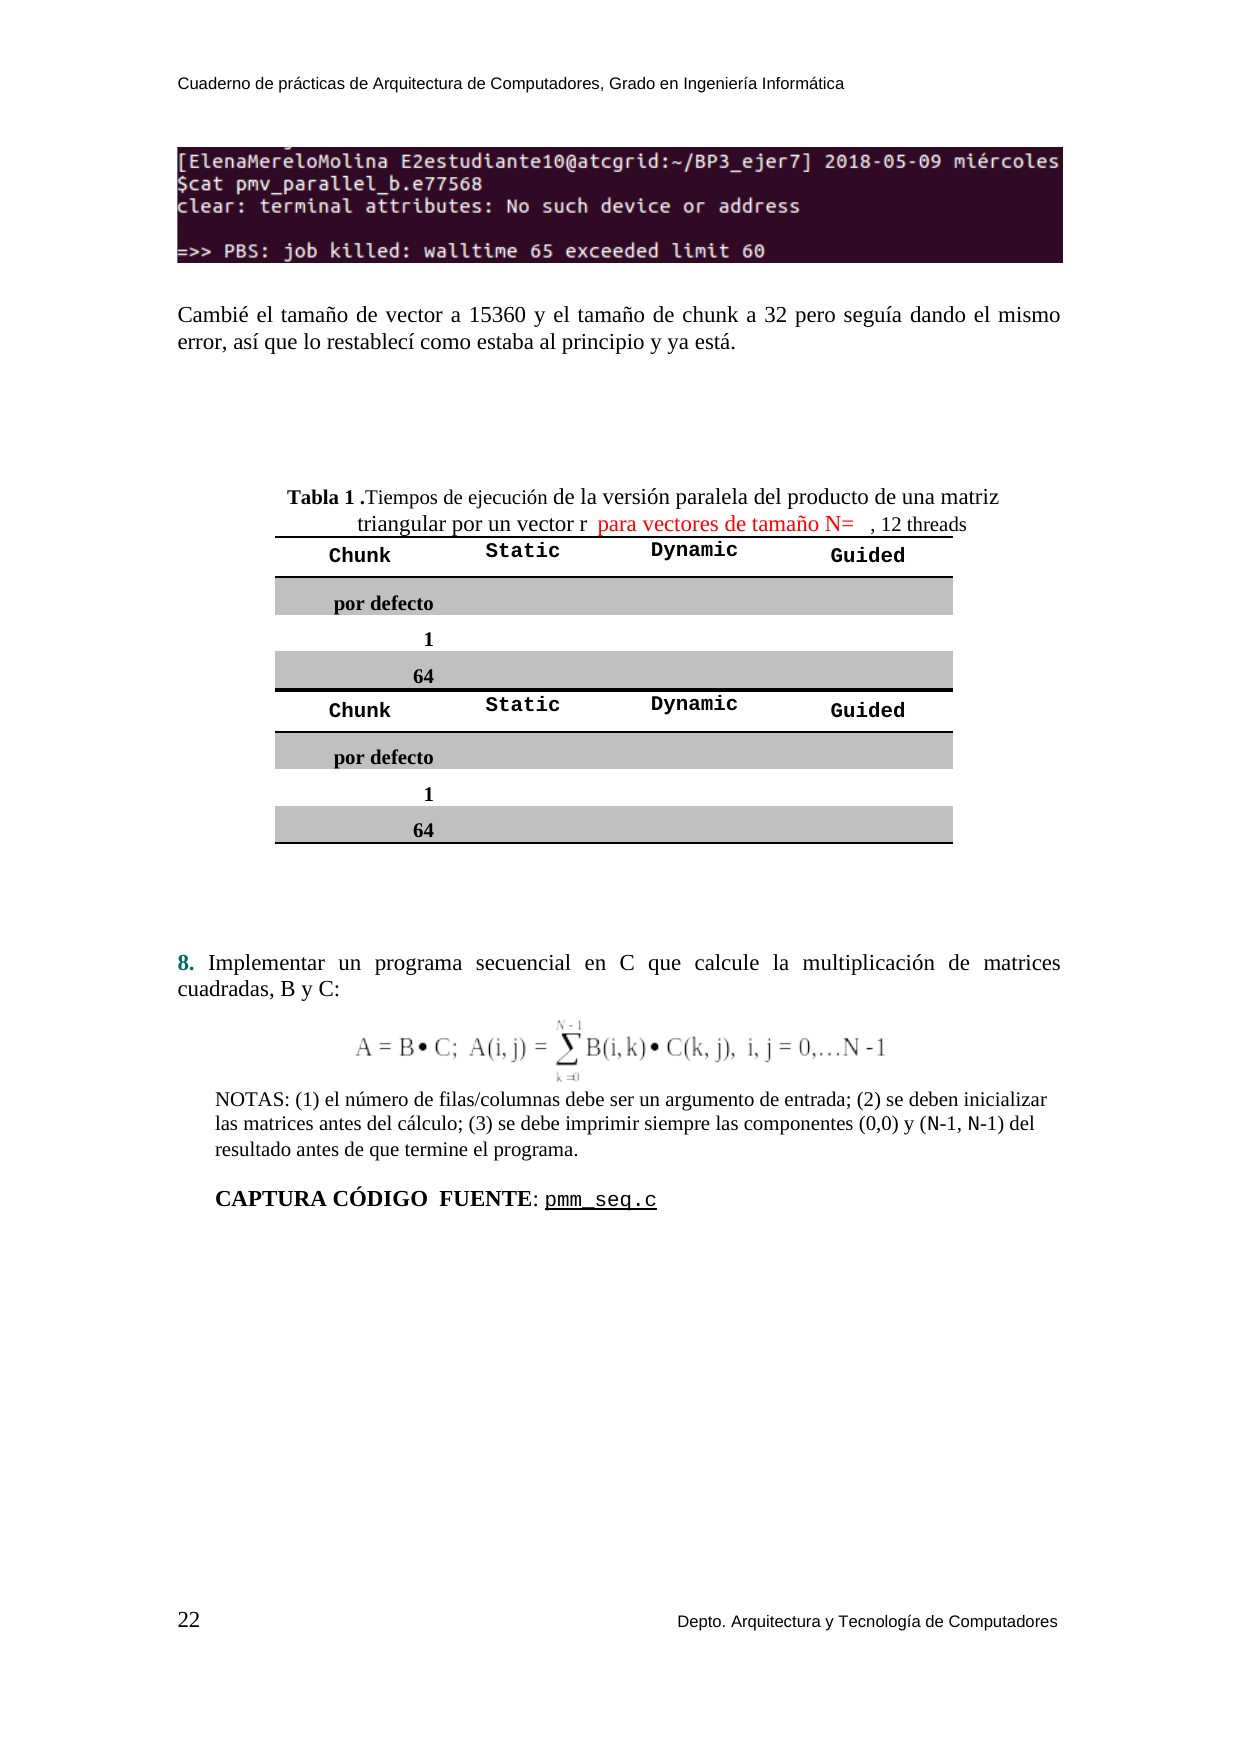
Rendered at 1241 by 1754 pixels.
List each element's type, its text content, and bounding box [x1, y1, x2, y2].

table_cell [177, 536, 275, 690]
table_cell [445, 733, 606, 769]
table_cell [445, 651, 606, 688]
table_cell por defecto [275, 733, 445, 769]
table_cell [445, 806, 606, 842]
table_cell [783, 651, 953, 688]
table_header Tiempos de ejecución de la versión paralela del producto de una matriz triangular por un vector r para vectores de tamaño N= , 12 threads [177, 458, 1034, 536]
table_cell [606, 578, 783, 615]
table_cell 64 [275, 651, 445, 688]
table_header Dynamic [606, 538, 783, 576]
table_header Guided [783, 538, 953, 576]
table_header [953, 690, 1034, 844]
table_header Chunk [275, 692, 445, 731]
list 8. Implementar un programa secuencial en C que calcule la multiplicación de matrices cuadradas, B y C: [177, 949, 1063, 1002]
text NOTAS: (1) el número de filas/columnas debe ser un argumento de entrada; (2) se deben inicializar las matrices antes del cálculo; (3) se debe imprimir siempre las componentes (0,0) y (N-1, N-1) del resultado antes de que termine el programa. [215, 1087, 1063, 1161]
table_cell [606, 769, 783, 806]
table_cell [783, 615, 953, 651]
table_cell [606, 733, 783, 769]
table_header Dynamic [606, 692, 783, 731]
table_cell 1 [275, 769, 445, 806]
table_cell por defecto [275, 578, 445, 615]
table_header Chunk [275, 538, 445, 576]
table_header [177, 690, 275, 844]
table_cell [783, 578, 953, 615]
table_cell [953, 536, 1034, 690]
table_header Static [445, 538, 606, 576]
table_cell [445, 615, 606, 651]
table_cell [445, 769, 606, 806]
table_cell [783, 806, 953, 842]
table_cell 1 [275, 615, 445, 651]
table_cell [606, 806, 783, 842]
table_header Static [445, 692, 606, 731]
table_cell [606, 651, 783, 688]
table_cell [783, 733, 953, 769]
table_cell [606, 615, 783, 651]
picture [177, 147, 1063, 263]
table_header Guided [783, 692, 953, 731]
text CAPTURA CÓDIGO FUENTE: pmm_seq.c [215, 1185, 1063, 1212]
table_cell [783, 769, 953, 806]
list Cambié el tamaño de vector a 15360 y el tamaño de chunk a 32 pero seguía dando el mismo error, así que lo restablecí como estaba al principio y ya está. [177, 301, 1063, 354]
table_cell [445, 578, 606, 615]
table_cell 64 [275, 806, 445, 842]
